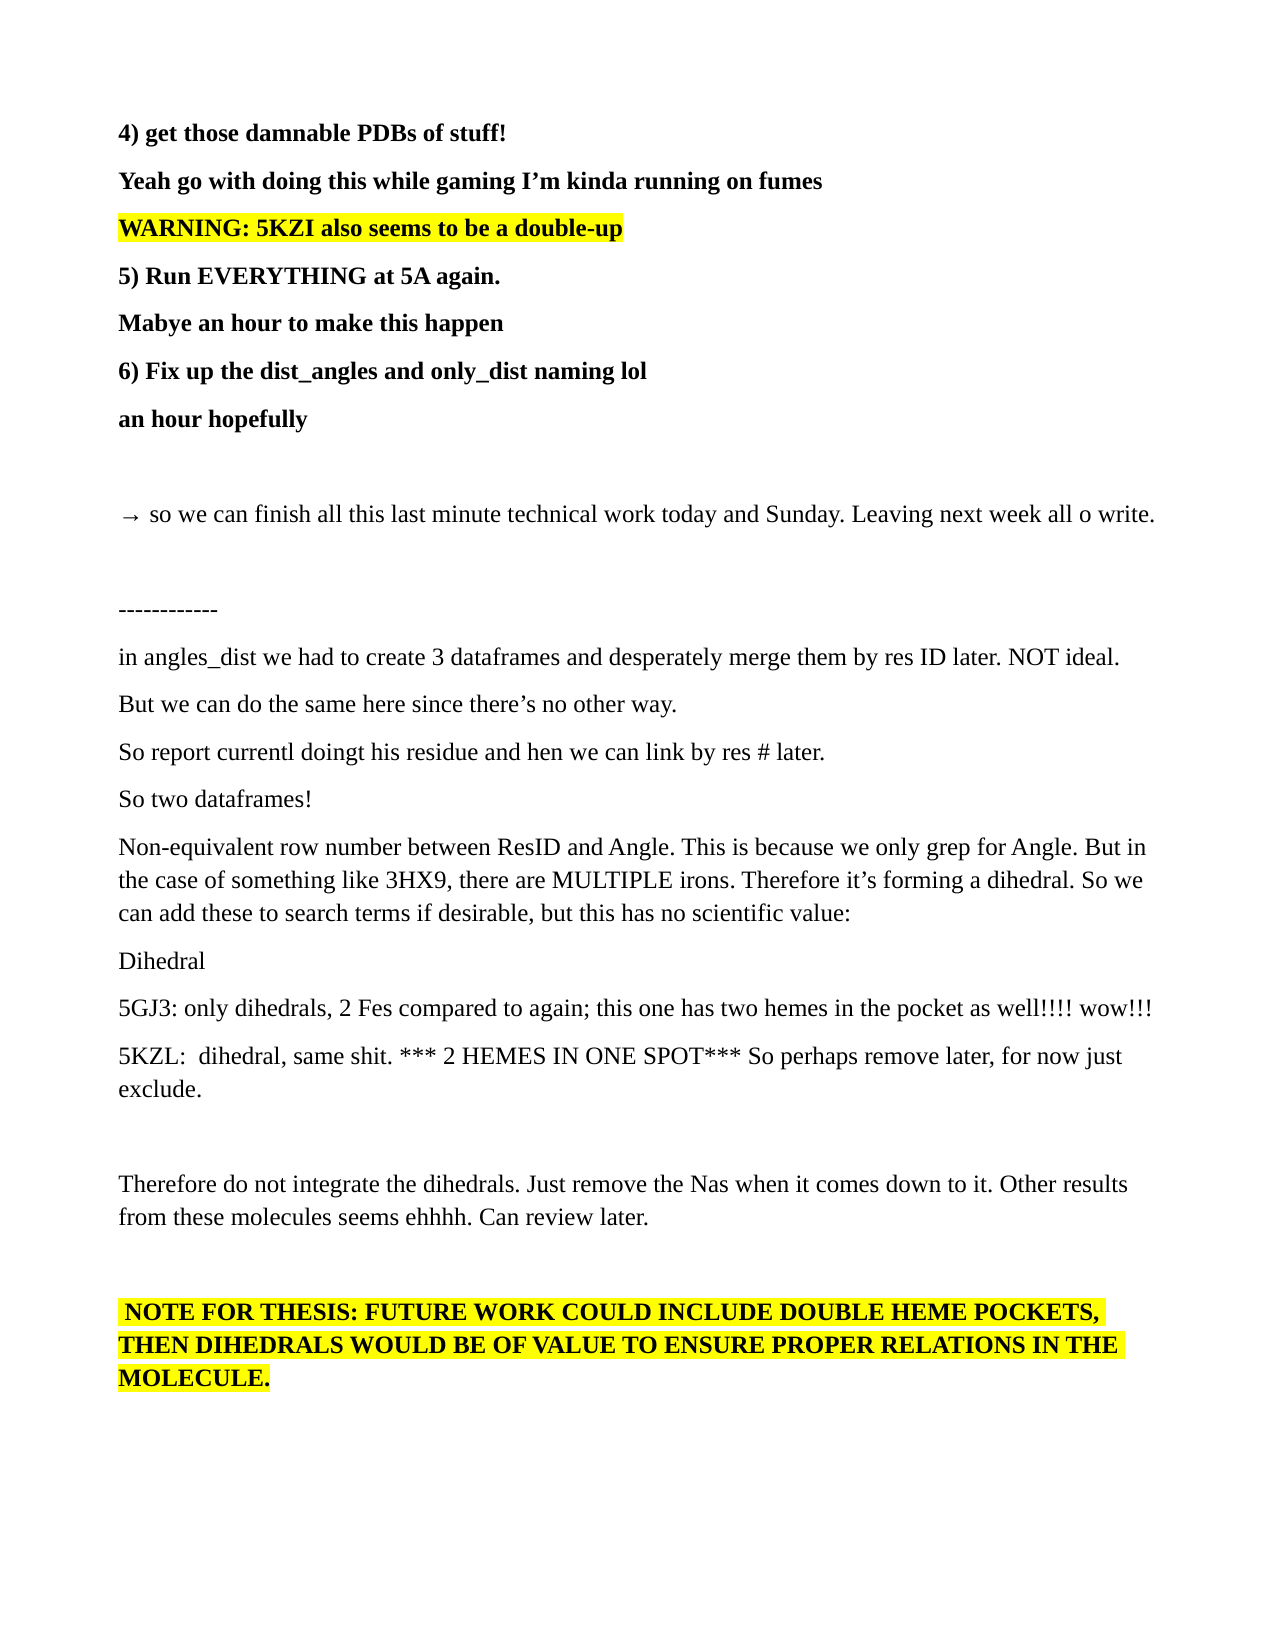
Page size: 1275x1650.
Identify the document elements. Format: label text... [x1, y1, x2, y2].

text in angles_dist we had to create 3 dataframes and desperately merge them by res ID later. NOT ideal. [118, 642, 1157, 671]
text ------------ [118, 594, 1157, 623]
text NOTE FOR THESIS: FUTURE WORK COULD INCLUDE DOUBLE HEME POCKETS, THEN DIHEDRALS WOULD BE OF VALUE TO ENSURE PROPER RELATIONS IN THE MOLECULE. [118, 1297, 1157, 1392]
text Therefore do not integrate the dihedrals. Just remove the Nas when it comes down to it. Other results from these molecules seems ehhhh. Can review later. [118, 1169, 1157, 1231]
text 5GJ3: only dihedrals, 2 Fes compared to again; this one has two hemes in the pocket as well!!!! wow!!! [118, 993, 1157, 1022]
text So report currentl doingt his residue and hen we can link by res # later. [118, 737, 1157, 766]
text 6) Fix up the dist_angles and only_dist naming lol [118, 356, 1157, 385]
text So two dataframes! [118, 784, 1157, 813]
text an hour hopefully [118, 404, 1157, 432]
text Non-equivalent row number between ResID and Angle. This is because we only grep for Angle. But in the case of something like 3HX9, there are MULTIPLE irons. Therefore it’s forming a dihedral. So we can add these to search terms if desirable, but this has no scientific value: [118, 832, 1157, 927]
text Mabye an hour to make this happen [118, 308, 1157, 337]
text But we can do the same here since there’s no other way. [118, 689, 1157, 718]
text Dihedral [118, 946, 1157, 974]
text 5) Run EVERYTHING at 5A again. [118, 261, 1157, 290]
text → so we can finish all this last minute technical work today and Sunday. Leaving next week all o write. [118, 499, 1157, 528]
text WARNING: 5KZI also seems to be a double-up [118, 213, 1157, 242]
text 4) get those damnable PDBs of stuff! [118, 118, 1157, 147]
text Yeah go with doing this while gaming I’m kinda running on fumes [118, 166, 1157, 194]
text 5KZL: dihedral, same shit. *** 2 HEMES IN ONE SPOT*** So perhaps remove later, for now just exclude. [118, 1041, 1157, 1103]
